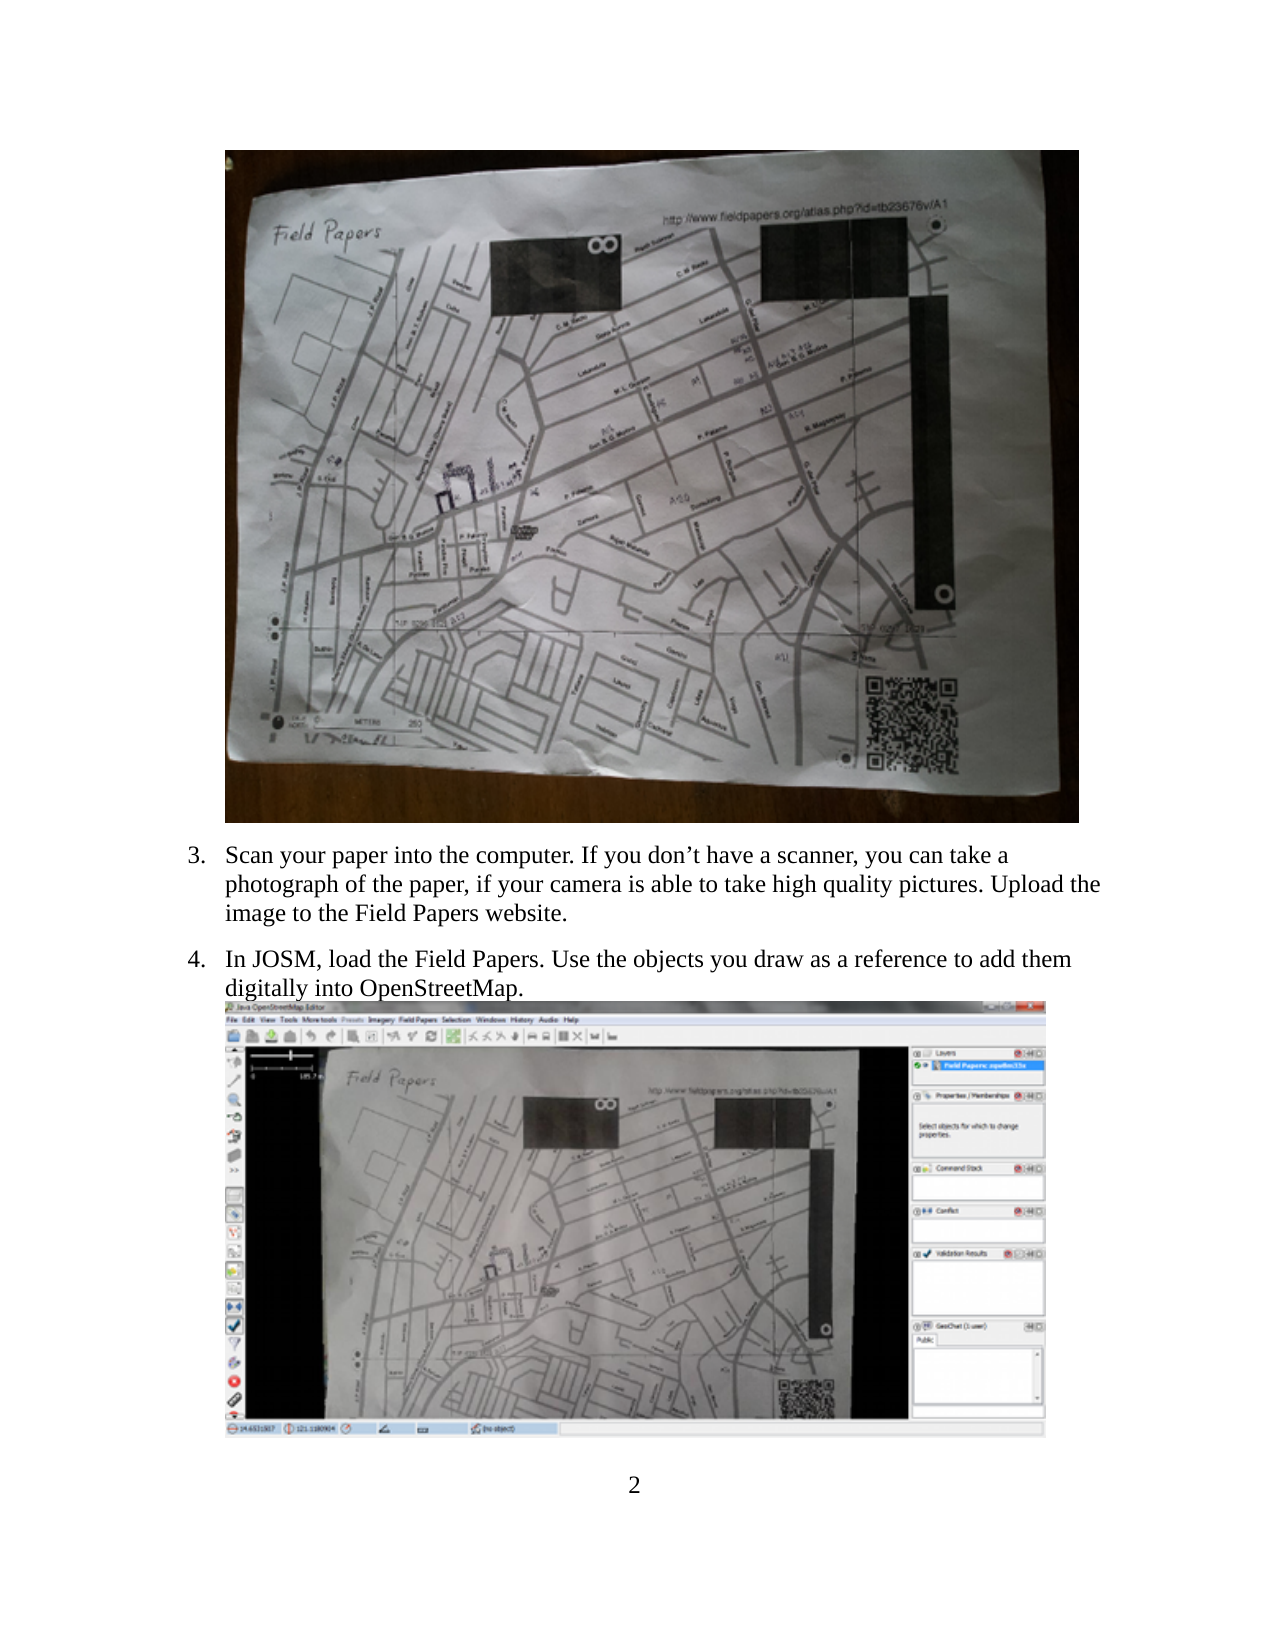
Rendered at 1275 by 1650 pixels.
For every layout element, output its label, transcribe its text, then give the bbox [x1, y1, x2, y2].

list In JOSM, load the Field Papers. Use the objects you draw as a reference to add them digitally into OpenStreetMap. [187, 944, 1125, 1437]
list [1079, 150, 1125, 822]
list [187, 150, 225, 822]
picture [225, 150, 1079, 823]
picture [225, 1001, 1046, 1438]
list Scan your paper into the computer. If you don’t have a scanner, you can take a photograph of the paper, if your camera is able to take high quality pictures. Upload the image to the Field Papers website. [187, 840, 1125, 926]
